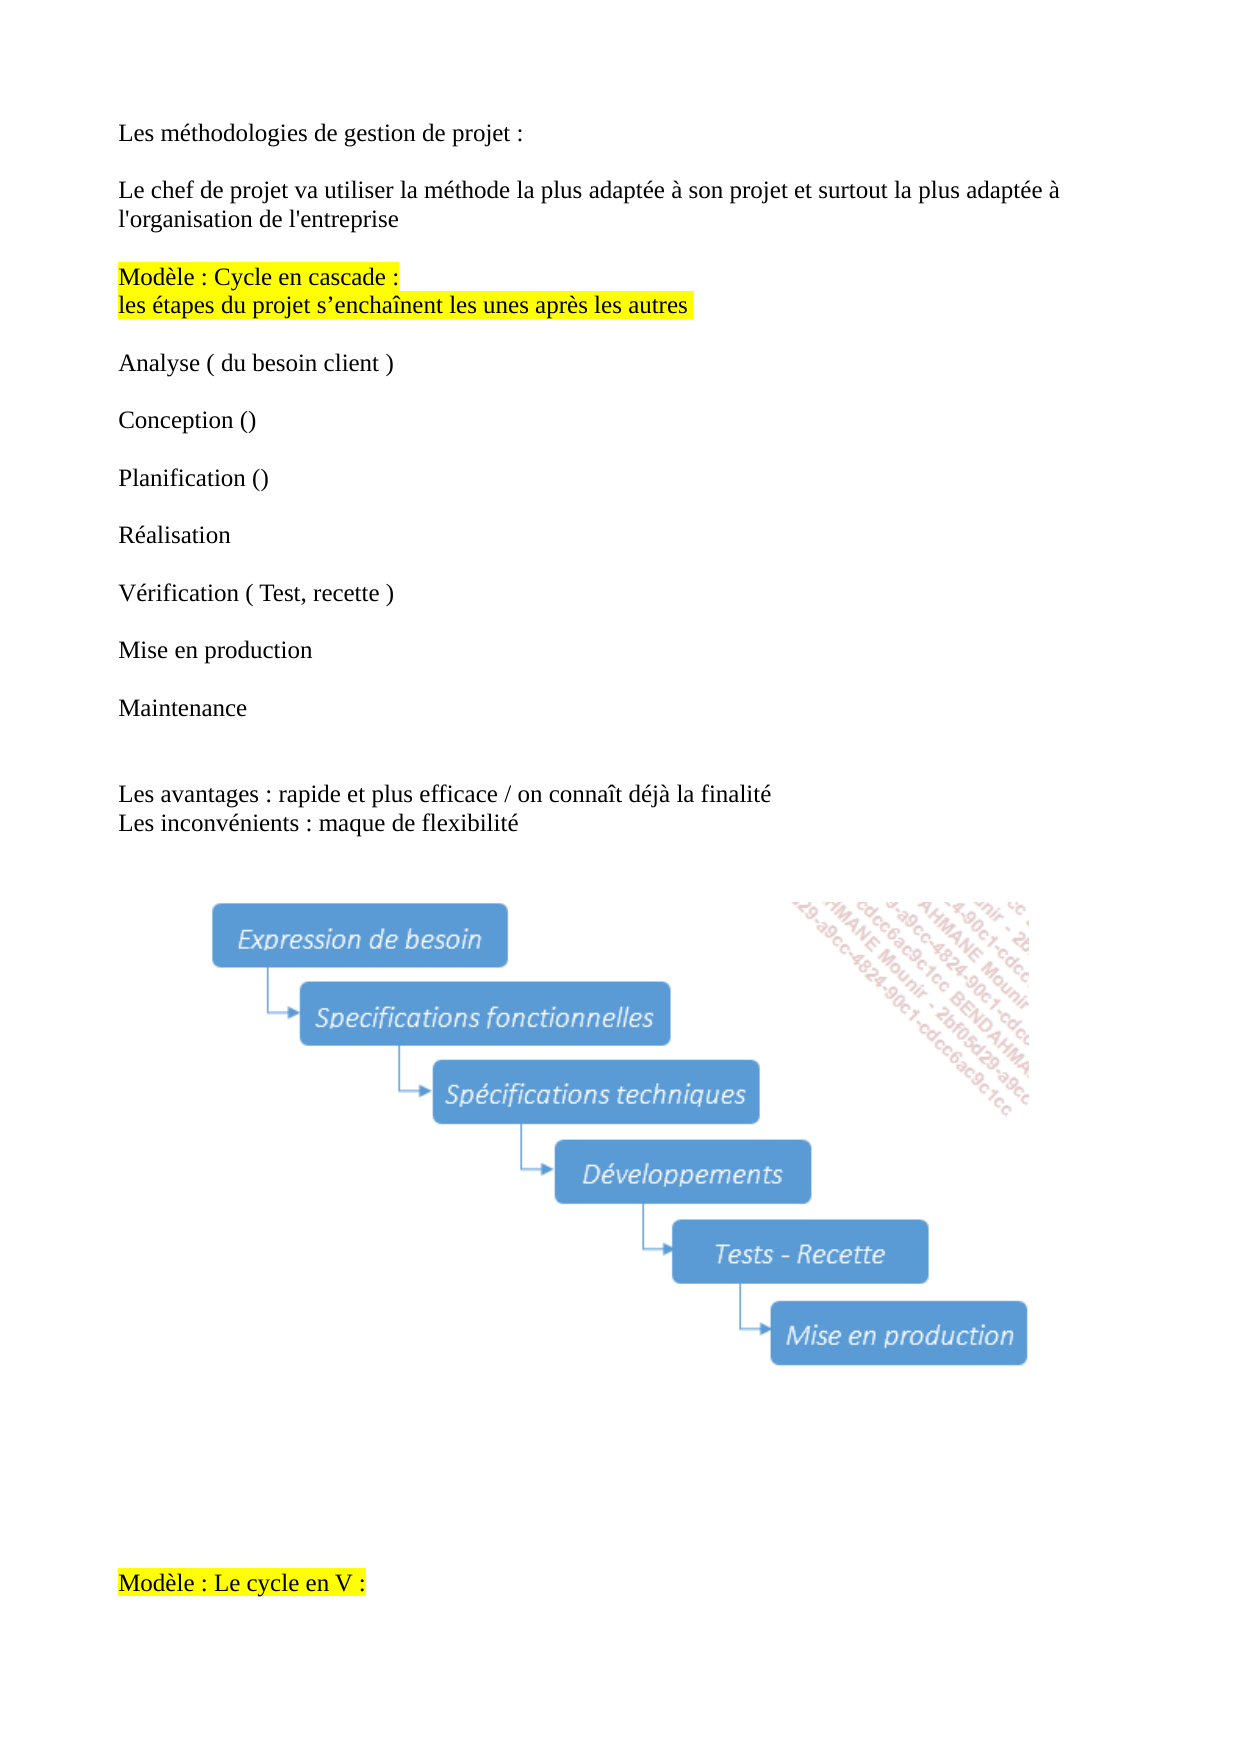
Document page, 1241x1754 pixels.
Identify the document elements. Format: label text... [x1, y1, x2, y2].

text Conception () [118, 406, 1122, 434]
text Planification () [118, 463, 1122, 492]
text Le chef de projet va utiliser la méthode la plus adaptée à son projet et surtout la plus adaptée à l'organisation de l'entreprise [118, 176, 1122, 233]
text Vérification ( Test, recette ) [118, 578, 1122, 607]
text Les avantages : rapide et plus efficace / on connaît déjà la finalité [118, 779, 1122, 808]
text les étapes du projet s’enchaînent les unes après les autres [118, 291, 1122, 319]
text Mise en production [118, 636, 1122, 664]
text Réalisation [118, 521, 1122, 549]
text Modèle : Le cycle en V : [118, 1568, 1122, 1596]
text Analyse ( du besoin client ) [118, 348, 1122, 377]
text Modèle : Cycle en cascade : [118, 262, 1122, 291]
picture [211, 902, 1029, 1367]
text Les méthodologies de gestion de projet : [118, 118, 1122, 147]
text Les inconvénients : maque de flexibilité [118, 808, 1122, 837]
text Maintenance [118, 693, 1122, 722]
